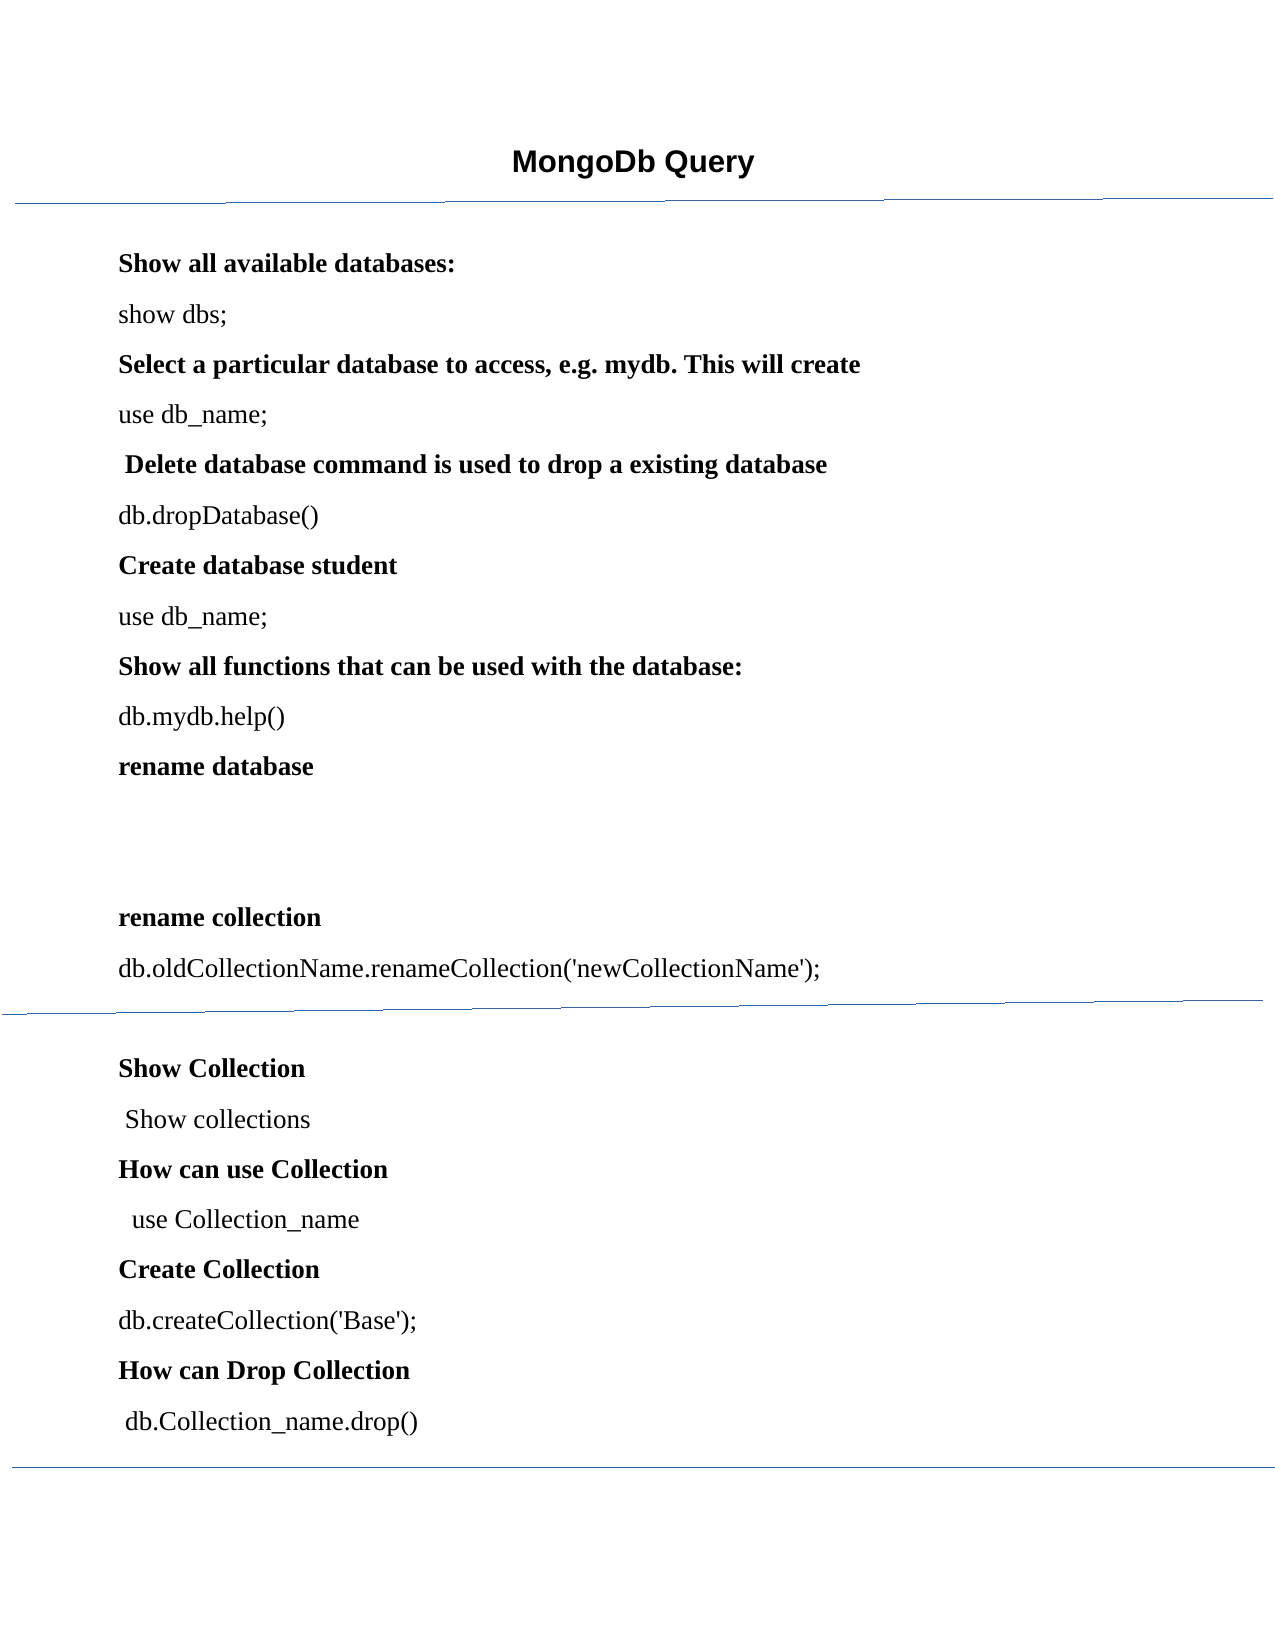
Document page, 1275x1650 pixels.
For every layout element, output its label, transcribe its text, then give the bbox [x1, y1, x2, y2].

text Show all functions that can be used with the database: [118, 650, 1157, 681]
text Select a particular database to access, e.g. mydb. This will create [118, 348, 1157, 379]
text show dbs; [118, 298, 1157, 329]
text Delete database command is used to drop a existing database [118, 449, 1157, 480]
text Show all available databases: [118, 247, 1157, 278]
text rename database [118, 751, 1157, 782]
text db.dropDatabase() [118, 499, 1157, 530]
text use db_name; [118, 398, 1157, 429]
text use db_name; [118, 599, 1157, 631]
text Create Collection [118, 1254, 1157, 1285]
text db.Collection_name.drop() [118, 1404, 1157, 1436]
text use Collection_name [118, 1203, 1157, 1234]
text rename collection [118, 901, 1157, 933]
text Show Collection [118, 1052, 1157, 1083]
text db.oldCollectionName.renameCollection('newCollectionName'); [118, 952, 1157, 983]
title MongoDb Query [118, 143, 1157, 179]
text How can use Collection [118, 1153, 1157, 1184]
text Show collections [118, 1103, 1157, 1134]
text How can Drop Collection [118, 1354, 1157, 1385]
text db.createCollection('Base'); [118, 1304, 1157, 1335]
text db.mydb.help() [118, 700, 1157, 731]
text Create database student [118, 549, 1157, 580]
